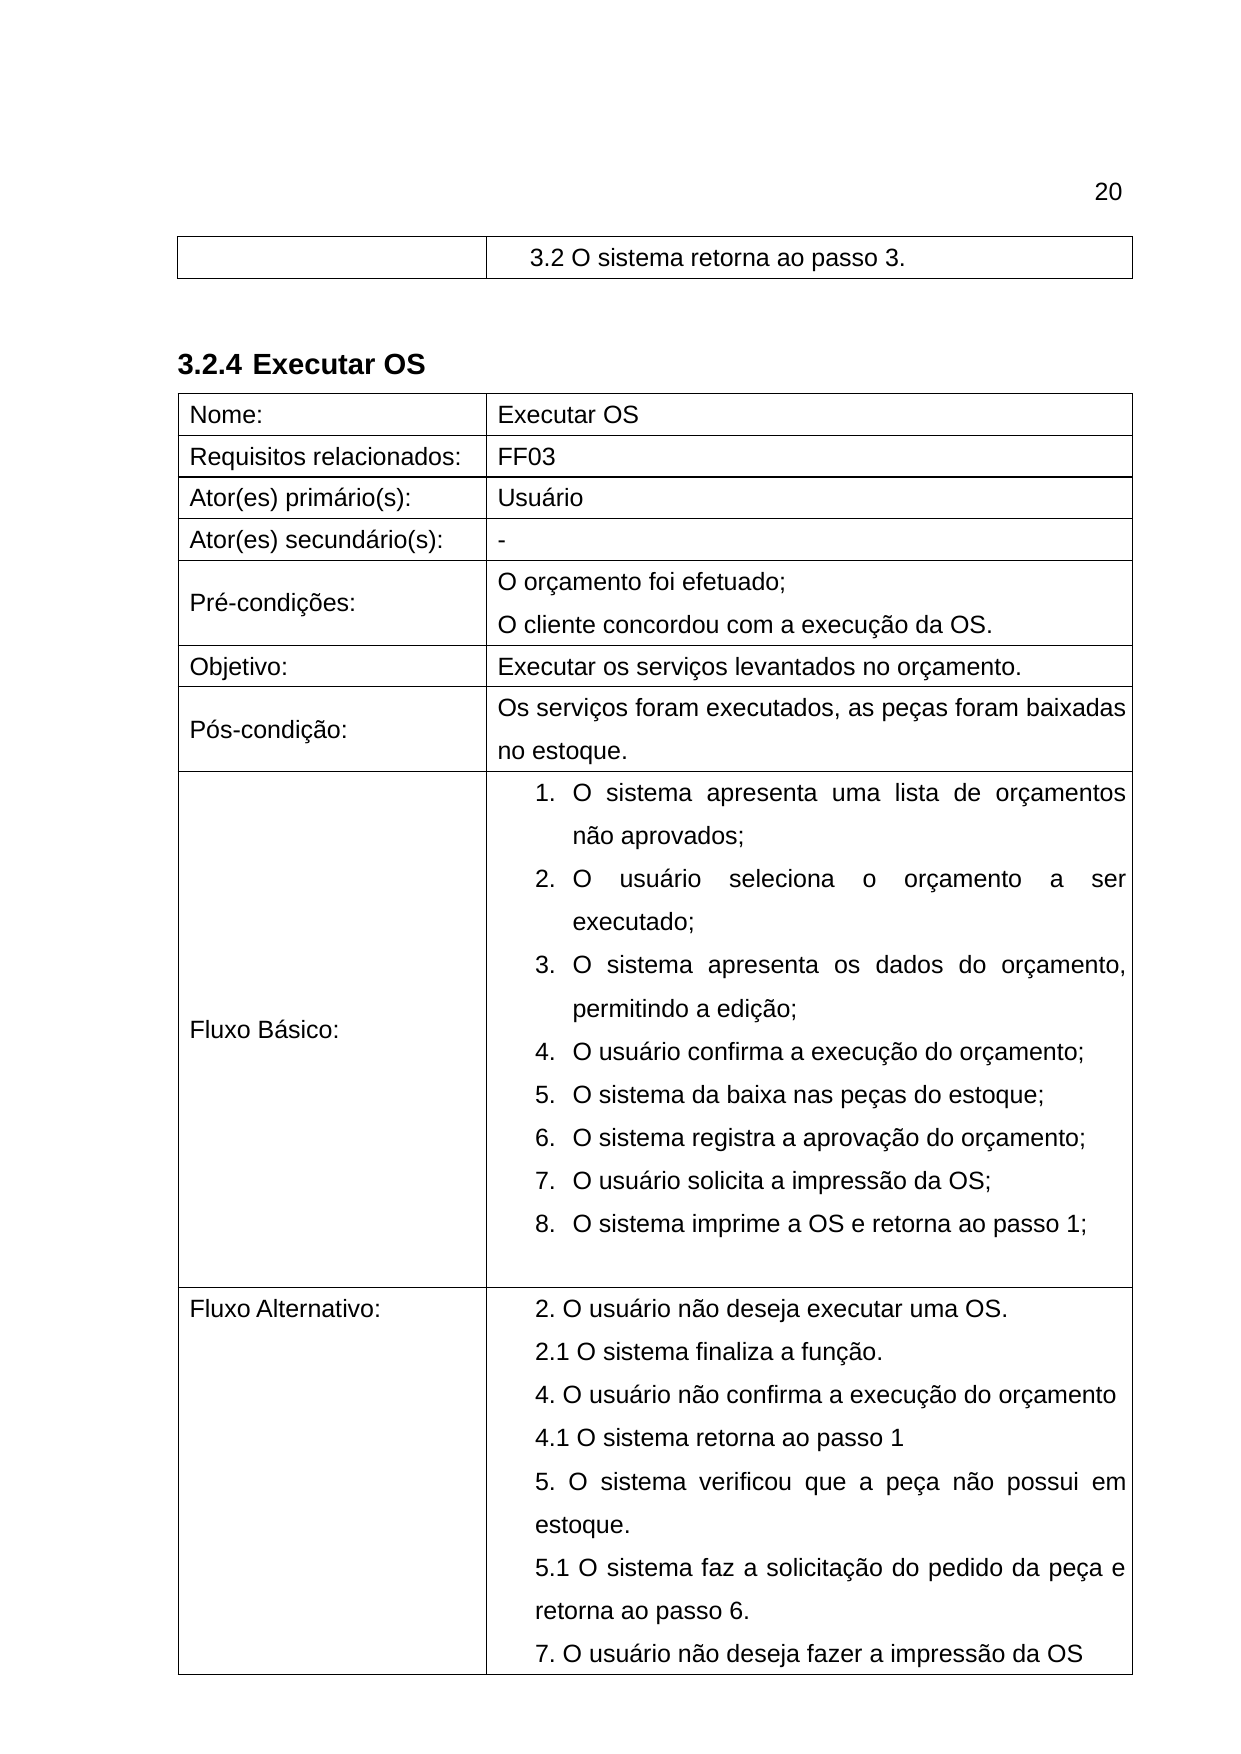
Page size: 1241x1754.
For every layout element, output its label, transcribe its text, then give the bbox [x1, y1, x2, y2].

table_cell 2. O usuário não deseja executar uma OS. 2.1 O sistema finaliza a função. 4. O usuário não confirma a execução do orçamento 4.1 O sistema retorna ao passo 1 5. O sistema verificou que a peça não possui em estoque. 5.1 O sistema faz a solicitação do pedido da peça e retorna ao passo 6. 7. O usuário não deseja fazer a impressão da OS [487, 1288, 1132, 1674]
table_cell Fluxo Básico: [179, 772, 486, 1287]
table_cell Pré-condições: [179, 561, 486, 644]
table_cell Os serviços foram executados, as peças foram baixadas no estoque. [487, 687, 1132, 771]
table_cell Fluxo Alternativo: [179, 1288, 486, 1674]
table_cell Ator(es) primário(s): [179, 478, 486, 518]
table_cell 3.2 O sistema retorna ao passo 3. [487, 237, 1132, 278]
table_cell Ator(es) secundário(s): [179, 519, 486, 560]
table_cell [178, 237, 486, 278]
table_cell Executar os serviços levantados no orçamento. [487, 646, 1132, 686]
table_cell O sistema apresenta uma lista de orçamentos não aprovados; O usuário seleciona o orçamento a ser executado; O sistema apresenta os dados do orçamento, permitindo a edição; O usuário confirma a execução do orçamento; O sistema da baixa nas peças do estoque; O sistema registra a aprovação do orçamento; O usuário solicita a impressão da OS; O sistema imprime a OS e retorna ao passo 1; [487, 772, 1132, 1287]
table_cell Objetivo: [179, 646, 486, 686]
table_cell Requisitos relacionados: [179, 436, 486, 476]
table_cell FF03 [487, 436, 1132, 476]
table_header Nome: [179, 394, 486, 435]
table_cell Usuário [487, 478, 1132, 518]
subtitle Executar OS [177, 347, 1122, 381]
table_cell - [487, 519, 1132, 560]
table_cell O orçamento foi efetuado; O cliente concordou com a execução da OS. [487, 561, 1132, 644]
table_cell Pós-condição: [179, 687, 486, 771]
table_header Executar OS [487, 394, 1132, 435]
